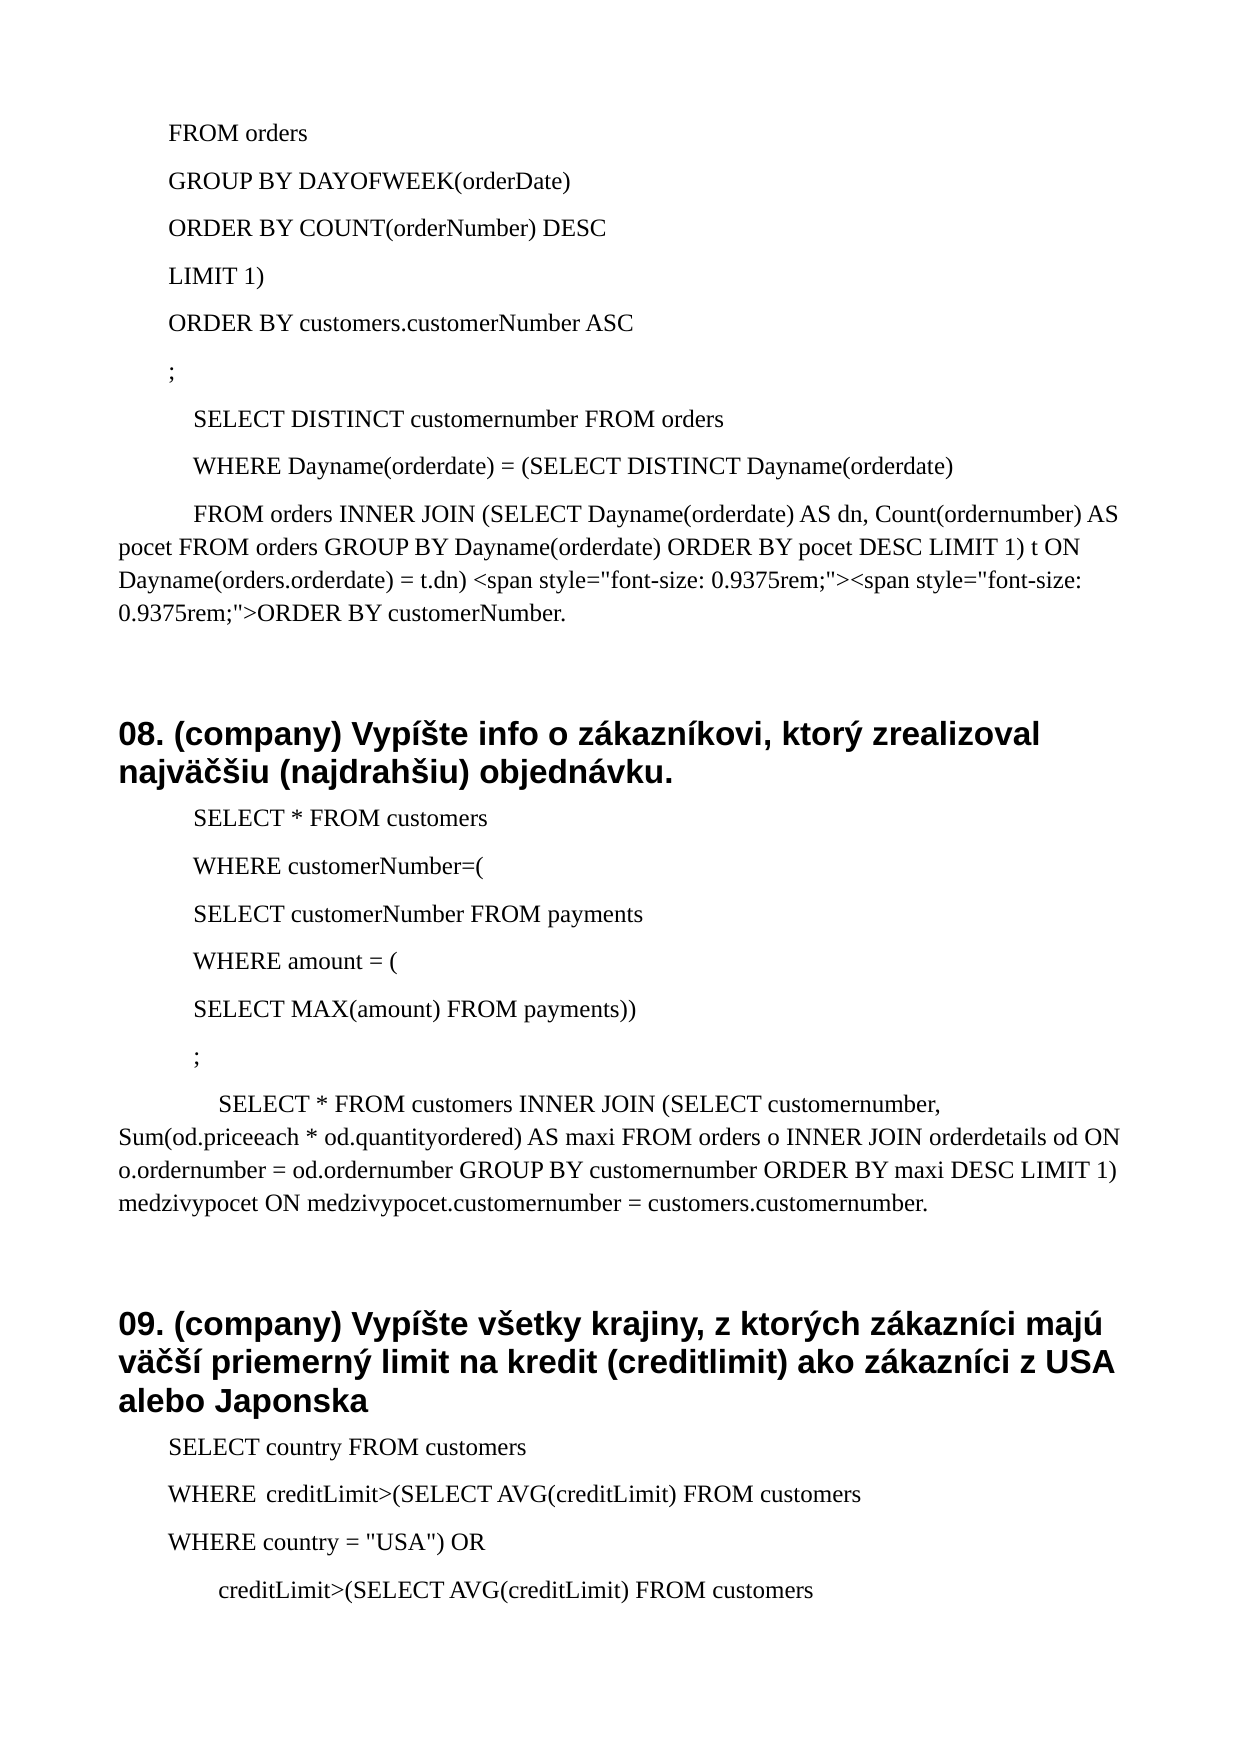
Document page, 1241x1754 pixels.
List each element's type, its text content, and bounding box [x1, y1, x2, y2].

text FROM orders [118, 118, 1122, 147]
text SELECT MAX(amount) FROM payments)) [118, 994, 1122, 1023]
text ORDER BY customers.customerNumber ASC [118, 308, 1122, 337]
text WHERE amount = ( [118, 946, 1122, 975]
text SELECT country FROM customers [118, 1432, 1122, 1461]
text creditLimit>(SELECT AVG(creditLimit) FROM customers [118, 1575, 1122, 1603]
text SELECT * FROM customers INNER JOIN (SELECT customernumber, Sum(od.priceeach * od.quantityordered) AS maxi FROM orders o INNER JOIN orderdetails od ON o.ordernumber = od.ordernumber GROUP BY customernumber ORDER BY maxi DESC LIMIT 1) medzivypocet ON medzivypocet.customernumber = customers.customernumber. [118, 1089, 1122, 1217]
text FROM orders INNER JOIN (SELECT Dayname(orderdate) AS dn, Count(ordernumber) AS pocet FROM orders GROUP BY Dayname(orderdate) ORDER BY pocet DESC LIMIT 1) t ON Dayname(orders.orderdate) = t.dn) <span style="font-size: 0.9375rem;"><span style="font-size: 0.9375rem;">ORDER BY customerNumber. [118, 499, 1122, 627]
text WHERE customerNumber=( [118, 851, 1122, 880]
text ORDER BY COUNT(orderNumber) DESC [118, 213, 1122, 242]
text SELECT DISTINCT customernumber FROM orders [118, 404, 1122, 432]
text WHERE country = "USA") OR [118, 1527, 1122, 1556]
text ; [118, 356, 1122, 385]
subtitle 08. (company) Vypíšte info o zákazníkovi, ktorý zrealizoval najväčšiu (najdrahšiu) objednávku. [118, 714, 1122, 791]
text WHERE creditLimit>(SELECT AVG(creditLimit) FROM customers [118, 1479, 1122, 1508]
subtitle 09. (company) Vypíšte všetky krajiny, z ktorých zákazníci majú väčší priemerný limit na kredit (creditlimit) ako zákazníci z USA alebo Japonska [118, 1304, 1122, 1419]
text GROUP BY DAYOFWEEK(orderDate) [118, 166, 1122, 194]
text ; [118, 1041, 1122, 1070]
text WHERE Dayname(orderdate) = (SELECT DISTINCT Dayname(orderdate) [118, 451, 1122, 480]
text LIMIT 1) [118, 261, 1122, 290]
text SELECT customerNumber FROM payments [118, 899, 1122, 927]
text SELECT * FROM customers [118, 803, 1122, 832]
